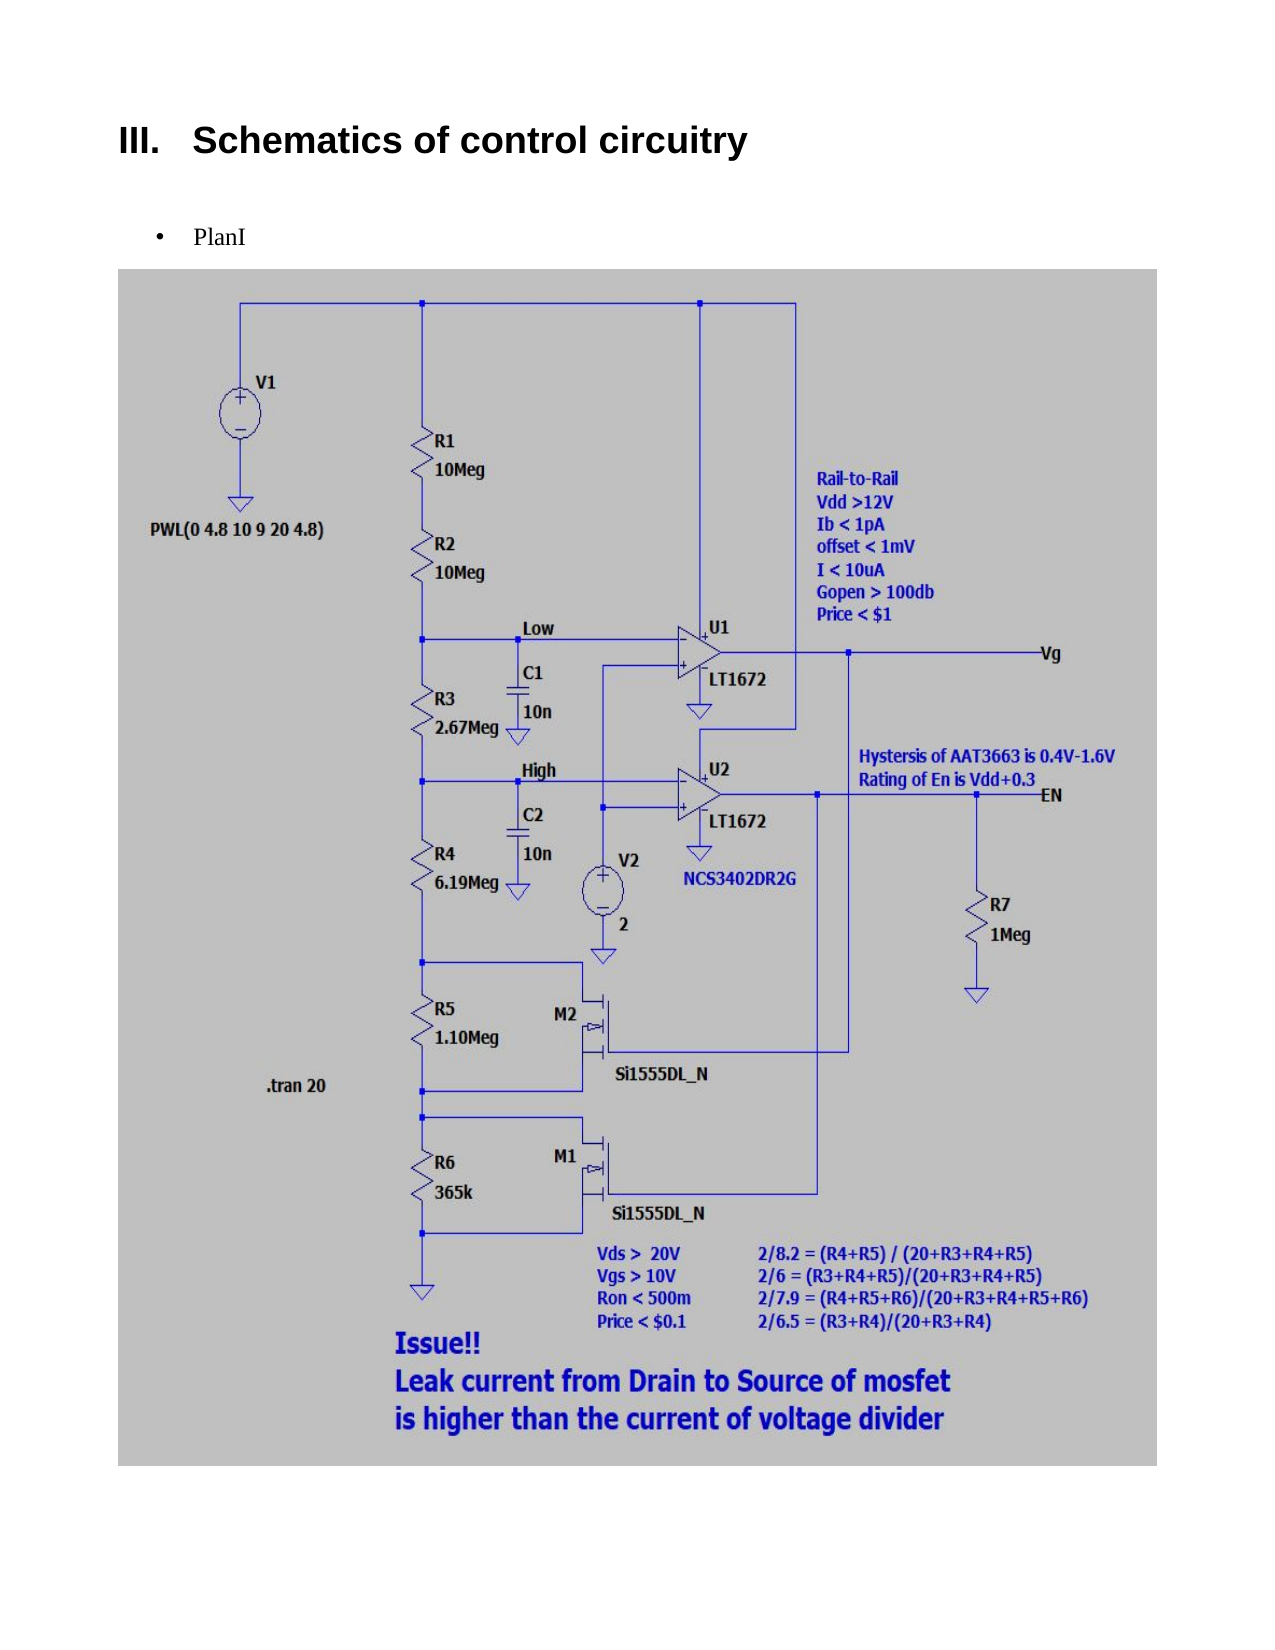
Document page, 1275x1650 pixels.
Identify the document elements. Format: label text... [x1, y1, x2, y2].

picture [118, 269, 1157, 1466]
list PlanI [156, 222, 1157, 251]
subtitle Schematics of control circuitry [118, 118, 1157, 162]
